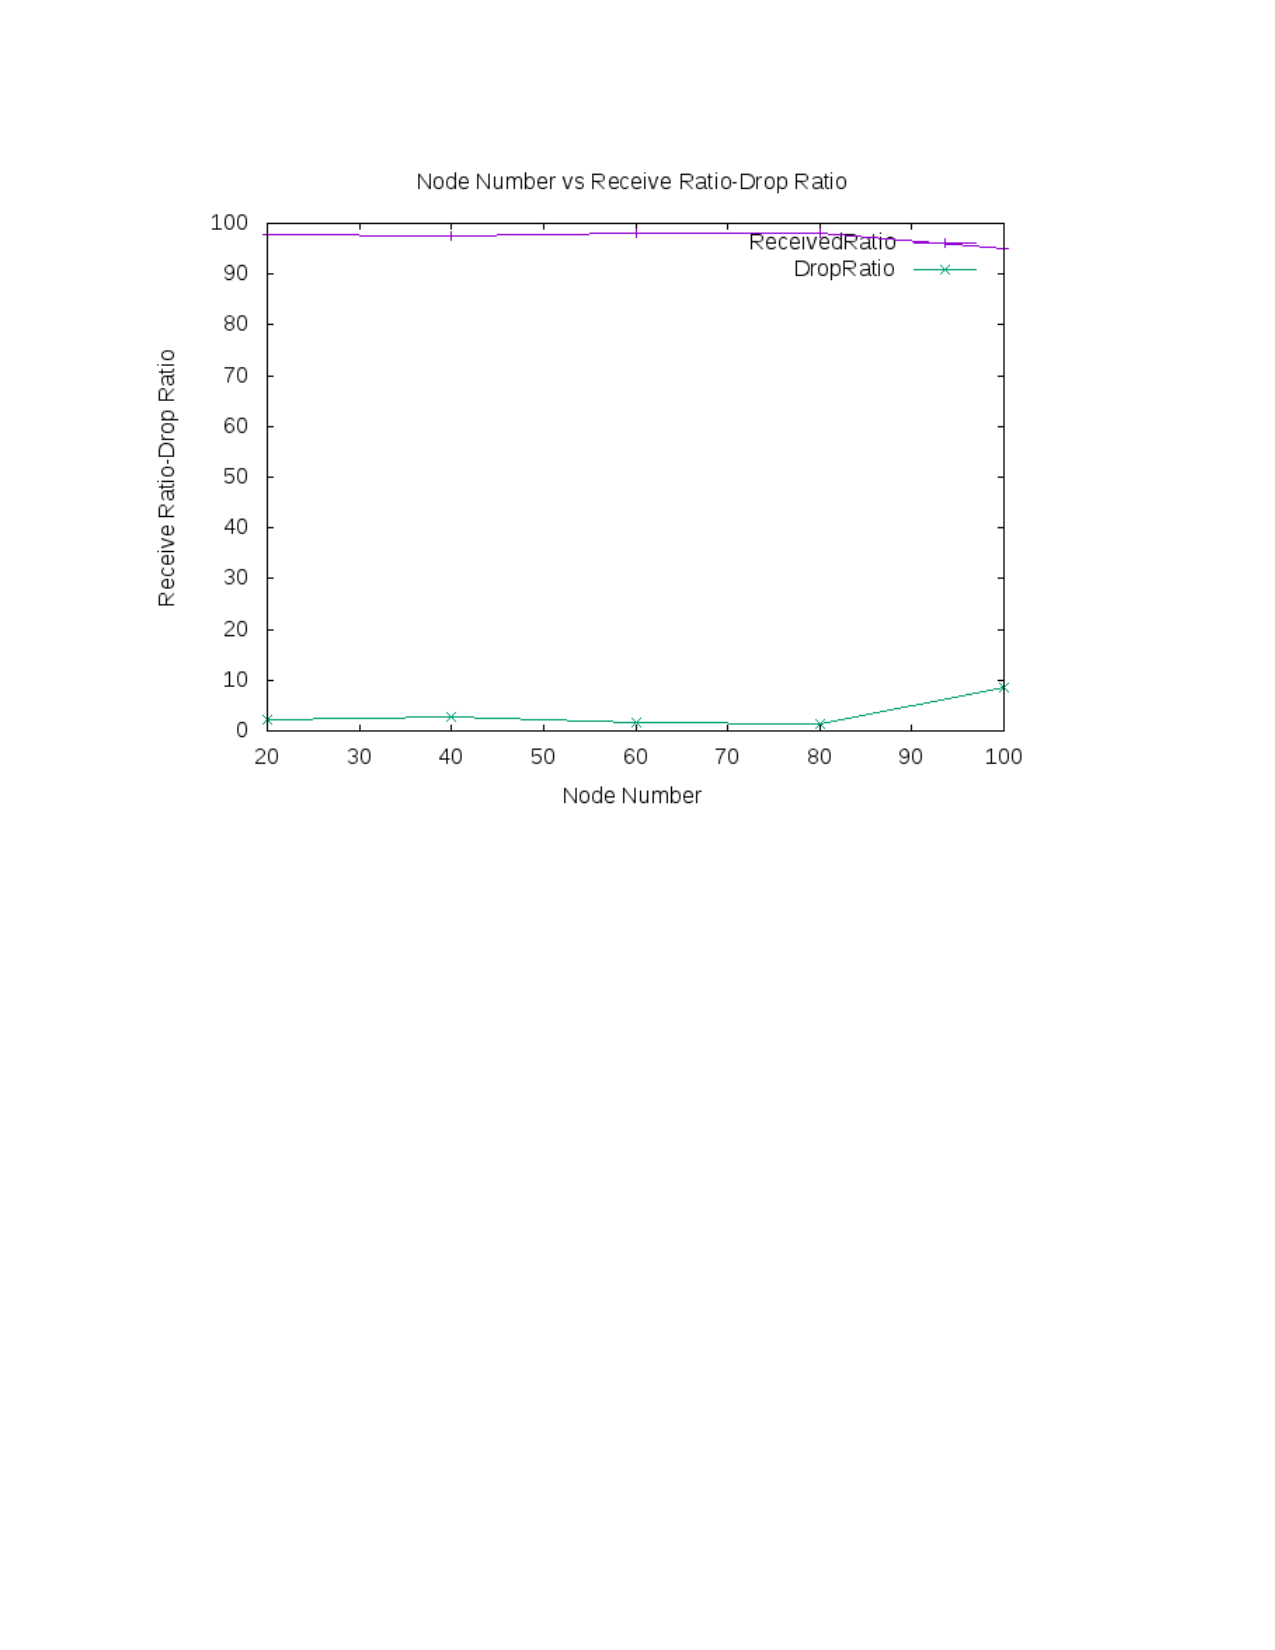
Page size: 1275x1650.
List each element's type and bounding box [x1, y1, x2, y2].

picture [149, 143, 1047, 816]
